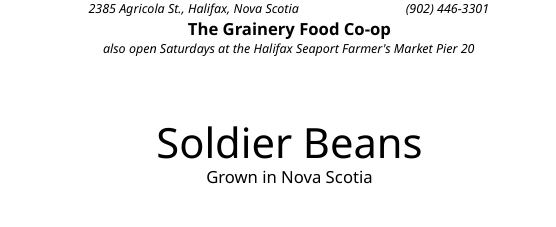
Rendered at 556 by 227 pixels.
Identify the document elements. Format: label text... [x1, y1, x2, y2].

table_header 2385 Agricola St., Halifax, Nova Scotia (902) 446-3301 The Grainery Food Co-op also open Saturdays at the Halifax Seaport Farmer's Market Pier 20 [24, 0, 555, 74]
table_cell Soldier Beans Grown in Nova Scotia [24, 74, 555, 192]
